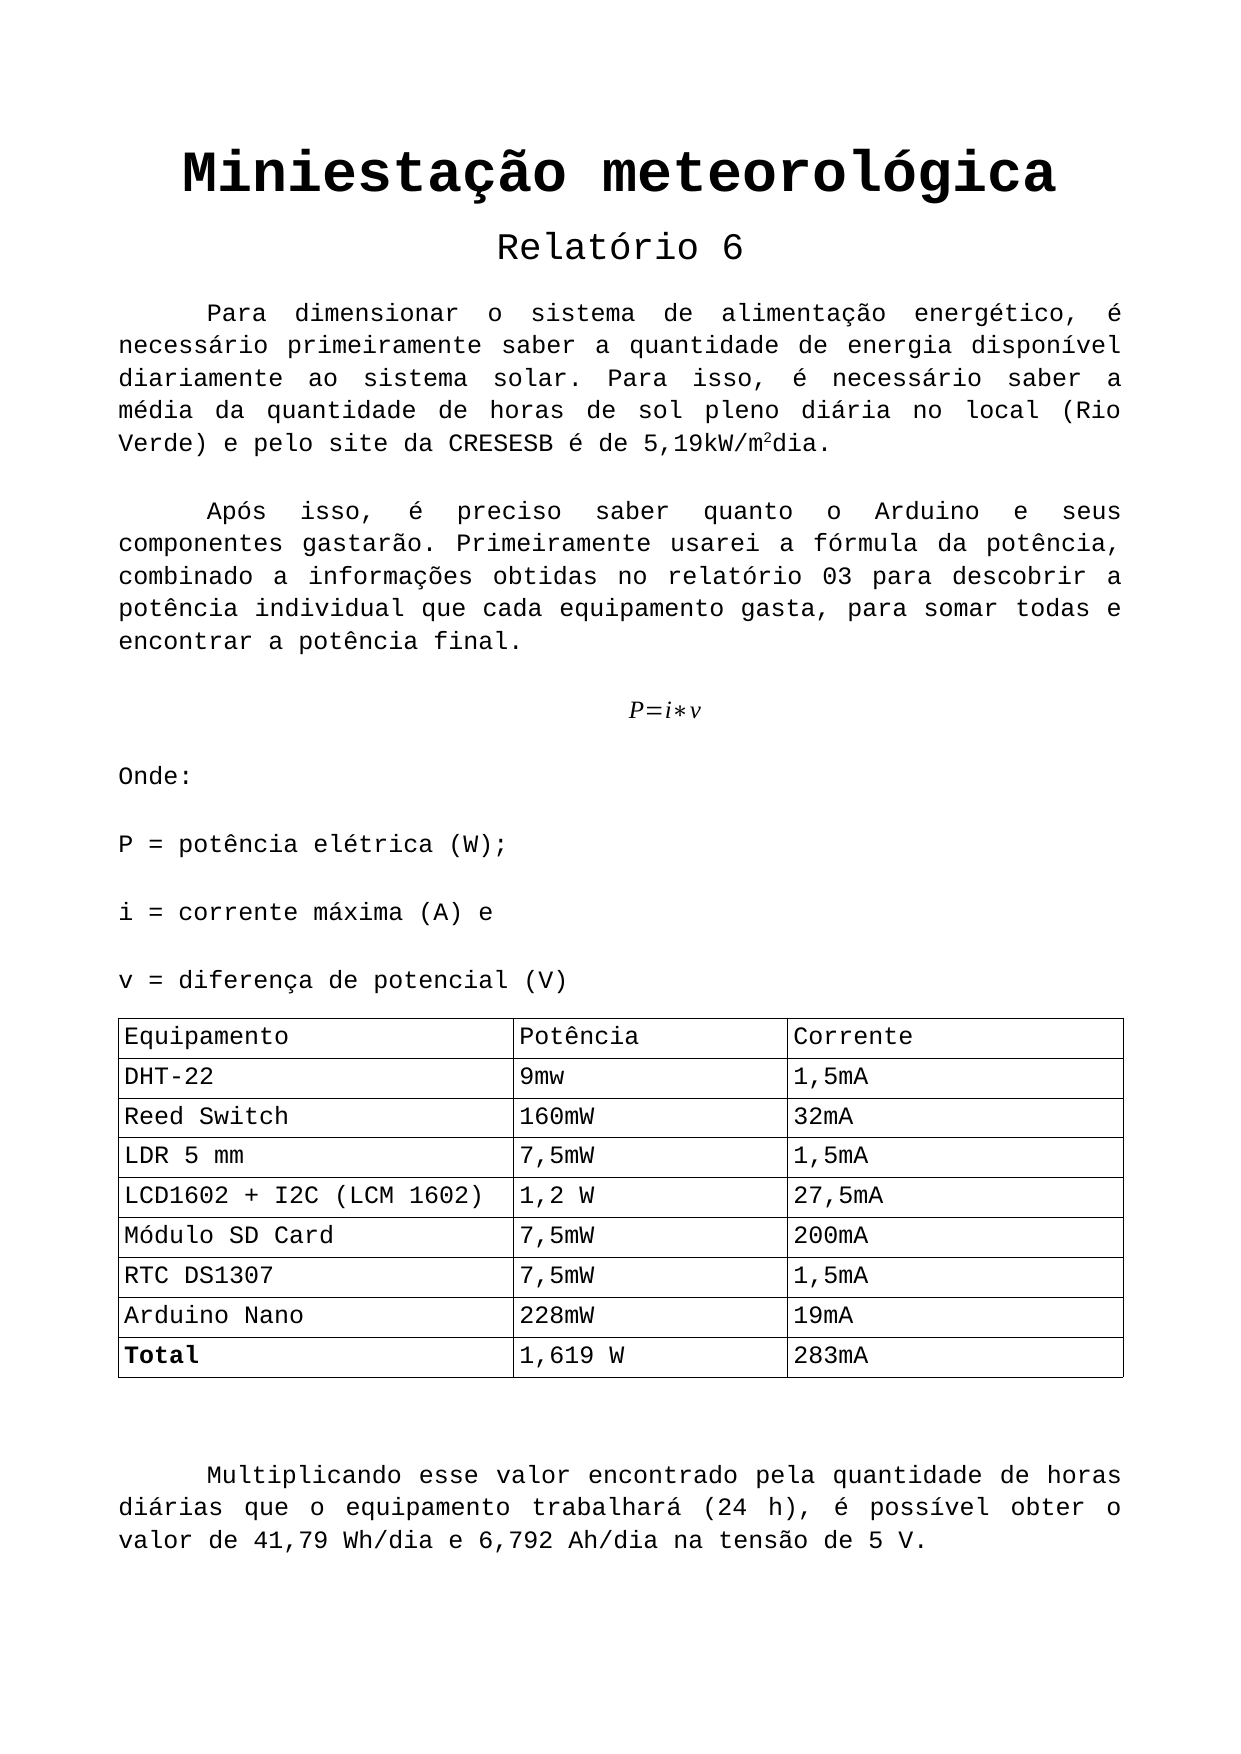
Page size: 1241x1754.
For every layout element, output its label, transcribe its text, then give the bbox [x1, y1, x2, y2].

subtitle Relatório 6 [118, 228, 1122, 270]
table_cell 27,5mA [788, 1178, 1123, 1217]
table_header Corrente [788, 1019, 1123, 1057]
text Para dimensionar o sistema de alimentação energético, é necessário primeiramente saber a quantidade de energia disponível diariamente ao sistema solar. Para isso, é necessário saber a média da quantidade de horas de sol pleno diária no local (Rio Verde) e pelo site da CRESESB é de 5,19kW/m2dia. [118, 301, 1122, 459]
title Miniestação meteorológica [118, 143, 1122, 209]
table_cell 1,5mA [788, 1258, 1123, 1297]
table_cell 9mw [514, 1059, 787, 1097]
text P = potência elétrica (W); [118, 832, 1122, 860]
text Após isso, é preciso saber quanto o Arduino e seus componentes gastarão. Primeiramente usarei a fórmula da potência, combinado a informações obtidas no relatório 03 para descobrir a potência individual que cada equipamento gasta, para somar todas e encontrar a potência final. [118, 498, 1122, 657]
table_cell 1,2 W [514, 1178, 787, 1217]
table_cell 200mA [788, 1218, 1123, 1257]
text Multiplicando esse valor encontrado pela quantidade de horas diárias que o equipamento trabalhará (24 h), é possível obter o valor de 41,79 Wh/dia e 6,792 Ah/dia na tensão de 5 V. [118, 1462, 1122, 1556]
table_header Potência [514, 1019, 787, 1057]
table_cell 160mW [514, 1099, 787, 1137]
table_cell 1,5mA [788, 1138, 1123, 1177]
table_cell 7,5mW [514, 1138, 787, 1177]
table_cell LCD1602 + I2C (LCM 1602) [119, 1178, 513, 1217]
table_cell 7,5mW [514, 1218, 787, 1257]
table_header Equipamento [119, 1019, 513, 1057]
table_cell 32mA [788, 1099, 1123, 1137]
table_cell 1,5mA [788, 1059, 1123, 1097]
table_cell 7,5mW [514, 1258, 787, 1297]
text Onde: [118, 764, 1122, 792]
table_cell Arduino Nano [119, 1298, 513, 1337]
table_cell Total [119, 1338, 513, 1377]
table_cell Reed Switch [119, 1099, 513, 1137]
table_cell 19mA [788, 1298, 1123, 1337]
table_cell 283mA [788, 1338, 1123, 1377]
table_cell Módulo SD Card [119, 1218, 513, 1257]
text i = corrente máxima (A) e [118, 899, 1122, 928]
text v = diferença de potencial (V) [118, 967, 1122, 996]
table_cell LDR 5 mm [119, 1138, 513, 1177]
table_cell RTC DS1307 [119, 1258, 513, 1297]
table_cell 1,619 W [514, 1338, 787, 1377]
table_cell DHT-22 [119, 1059, 513, 1097]
table_cell 228mW [514, 1298, 787, 1337]
